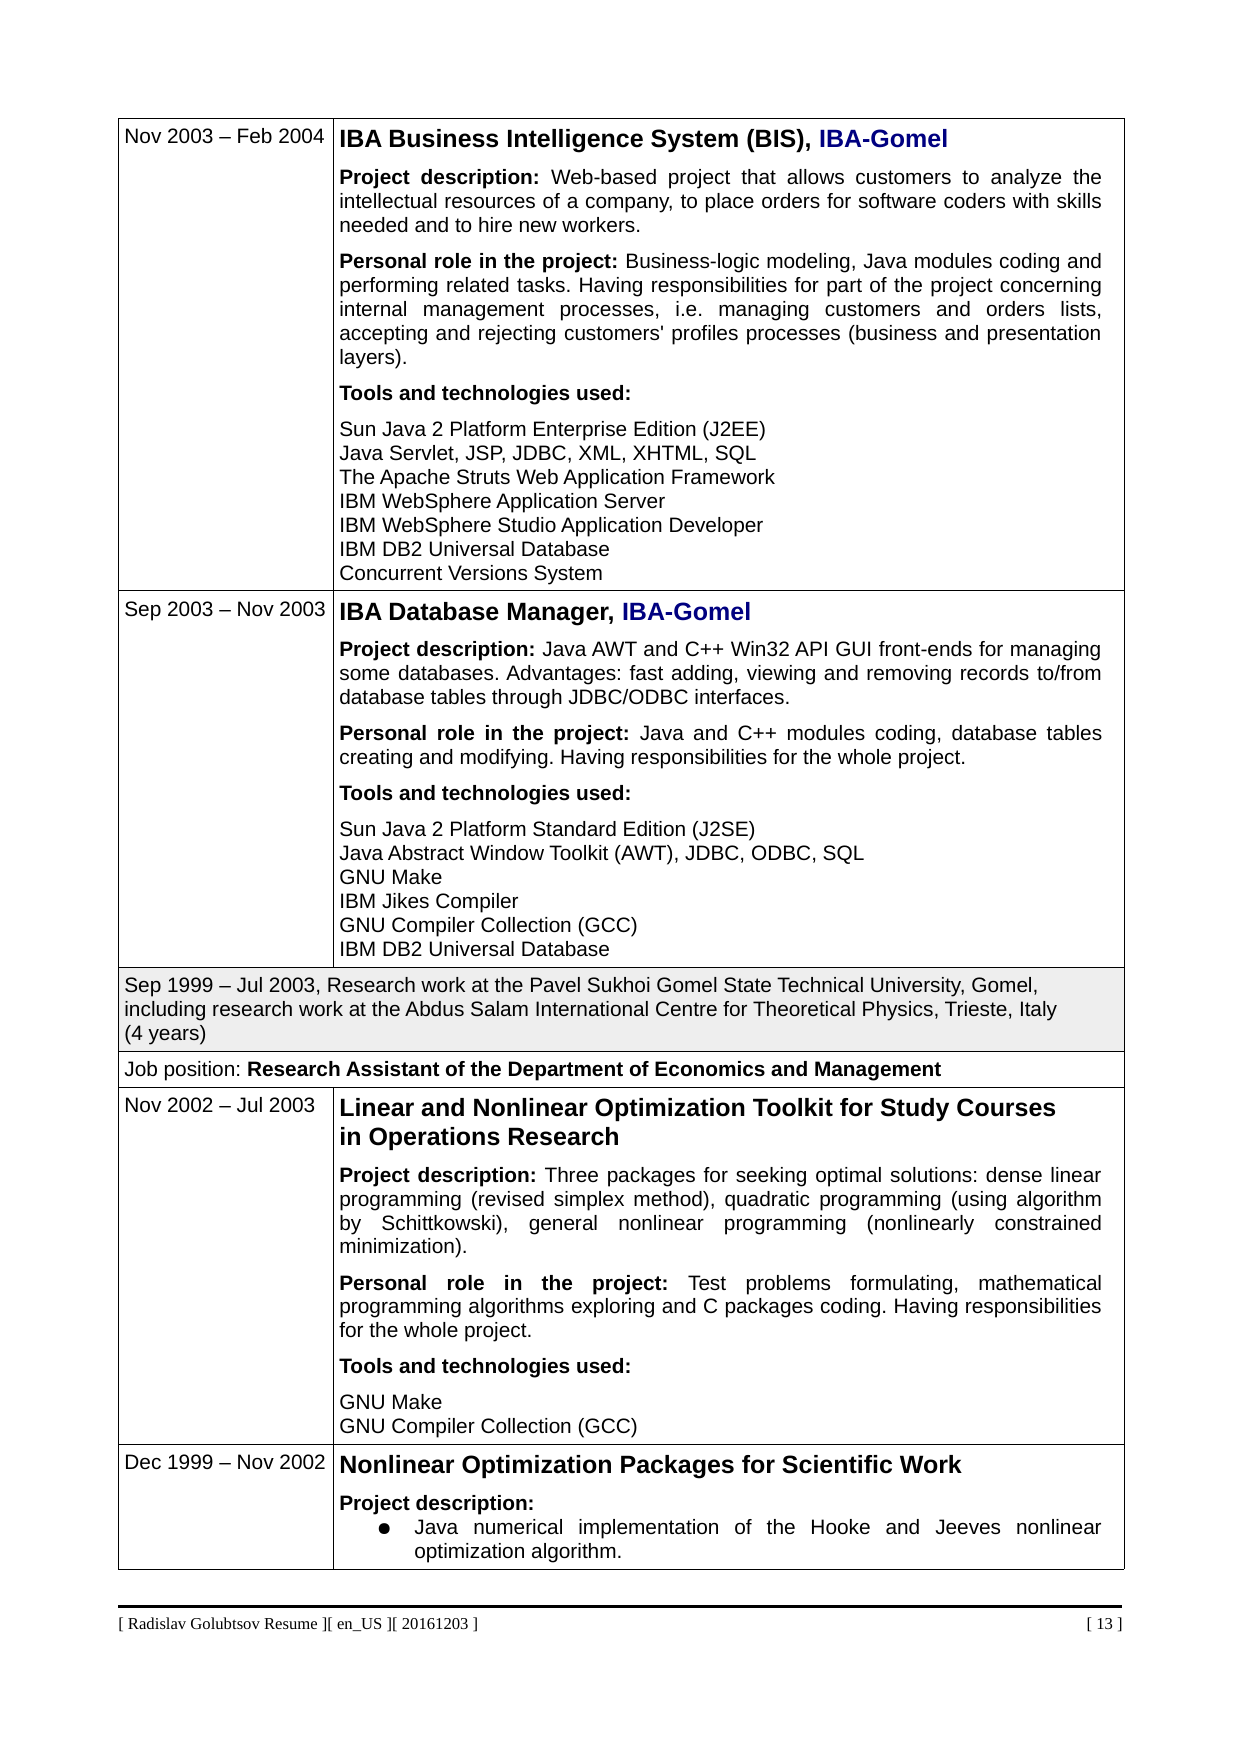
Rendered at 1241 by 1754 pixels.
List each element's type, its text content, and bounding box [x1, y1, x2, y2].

table_cell IBA Database Manager, IBA-Gomel Project description: Java AWT and C++ Win32 API GUI front-ends for managing some databases. Advantages: fast adding, viewing and removing records to/from database tables through JDBC/ODBC interfaces. Personal role in the project: Java and C++ modules coding, database tables creating and modifying. Having responsibilities for the whole project. Tools and technologies used: Sun Java 2 Platform Standard Edition (J2SE) Java Abstract Window Toolkit (AWT), JDBC, ODBC, SQL GNU Make IBM Jikes Compiler GNU Compiler Collection (GCC) IBM DB2 Universal Database [334, 591, 1124, 967]
table_cell Sep 2003 – Nov 2003 [119, 591, 333, 967]
table_cell Job position: Research Assistant of the Department of Economics and Management [119, 1052, 1124, 1087]
table_cell Dec 1999 – Nov 2002 [119, 1445, 333, 1569]
table_cell Nov 2002 – Jul 2003 [119, 1088, 333, 1444]
table_cell Sep 1999 – Jul 2003, Research work at the Pavel Sukhoi Gomel State Technical University, Gomel, including research work at the Abdus Salam International Centre for Theoretical Physics, Trieste, Italy (4 years) [119, 968, 1124, 1051]
table_cell Nov 2003 – Feb 2004 [119, 119, 333, 590]
table_cell Nonlinear Optimization Packages for Scientific Work Project description: Java numerical implementation of the Hooke and Jeeves nonlinear optimization algorithm. C++ numerical implementation of the Nelder-Mead simplex method. Java numerical implementation of the Quasi-Newton nonlinear optimization technique. Personal role in the project: Test problems formulating, mathematical programming algorithms exploring and Java/C++ packages coding. Having responsibilities for the whole project. Tools and technologies used: Sun Java 2 Platform Standard Edition (J2SE) GNU Make IBM Jikes Compiler GNU Compiler Collection (GCC) [334, 1445, 1124, 1569]
table_cell Linear and Nonlinear Optimization Toolkit for Study Courses in Operations Research Project description: Three packages for seeking optimal solutions: dense linear programming (revised simplex method), quadratic programming (using algorithm by Schittkowski), general nonlinear programming (nonlinearly constrained minimization). Personal role in the project: Test problems formulating, mathematical programming algorithms exploring and C packages coding. Having responsibilities for the whole project. Tools and technologies used: GNU Make GNU Compiler Collection (GCC) [334, 1088, 1124, 1444]
table_cell IBA Business Intelligence System (BIS), IBA-Gomel Project description: Web-based project that allows customers to analyze the intellectual resources of a company, to place orders for software coders with skills needed and to hire new workers. Personal role in the project: Business-logic modeling, Java modules coding and performing related tasks. Having responsibilities for part of the project concerning internal management processes, i.e. managing customers and orders lists, accepting and rejecting customers' profiles processes (business and presentation layers). Tools and technologies used: Sun Java 2 Platform Enterprise Edition (J2EE) Java Servlet, JSP, JDBC, XML, XHTML, SQL The Apache Struts Web Application Framework IBM WebSphere Application Server IBM WebSphere Studio Application Developer IBM DB2 Universal Database Concurrent Versions System [334, 119, 1124, 590]
